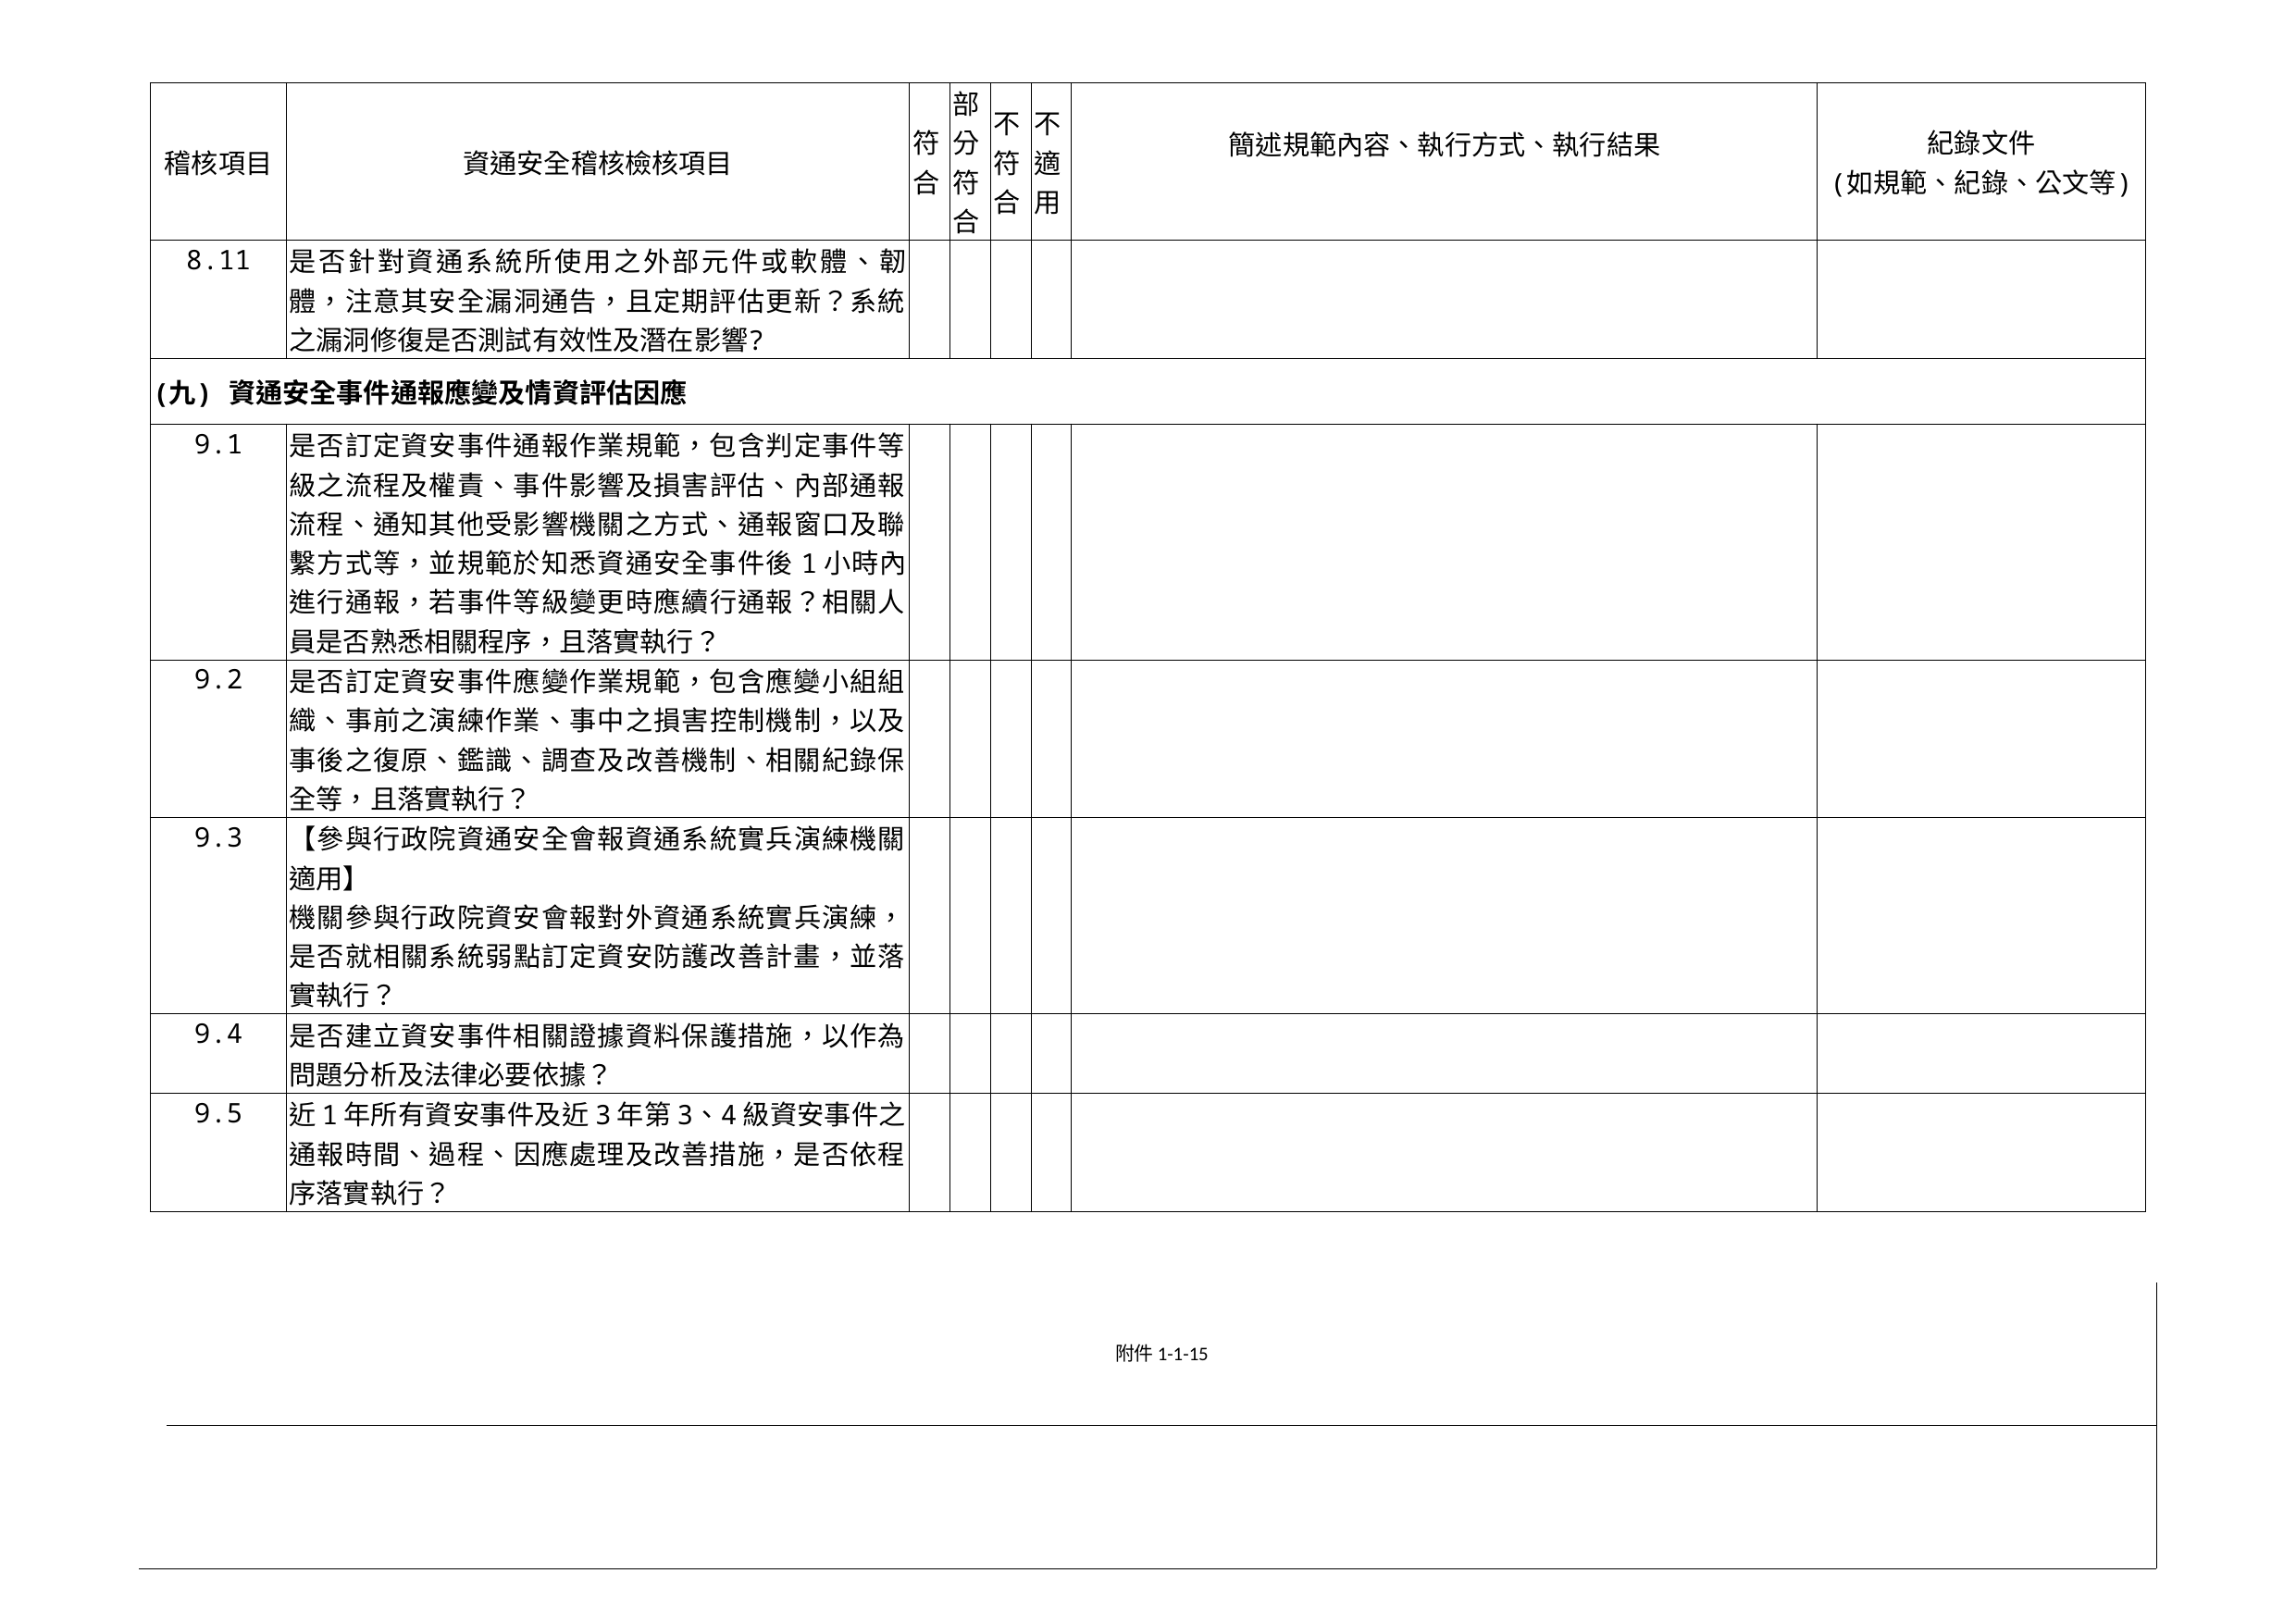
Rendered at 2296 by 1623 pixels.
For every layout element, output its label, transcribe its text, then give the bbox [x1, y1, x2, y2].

table_cell 9.1 [151, 425, 286, 660]
table_cell 近1年所有資安事件及近3年第3、4級資安事件之通報時間、過程、因應處理及改善措施，是否依程序落實執行？ [287, 1094, 909, 1211]
table_cell 【參與行政院資通安全會報資通系統實兵演練機關適用】 機關參與行政院資安會報對外資通系統實兵演練，是否就相關系統弱點訂定資安防護改善計畫，並落實執行？ [287, 818, 909, 1013]
table_cell 是否訂定資安事件通報作業規範，包含判定事件等級之流程及權責、事件影響及損害評估、內部通報流程、通知其他受影響機關之方式、通報窗口及聯繫方式等，並規範於知悉資通安全事件後1小時內進行通報，若事件等級變更時應續行通報？相關人員是否熟悉相關程序，且落實執行？ [287, 425, 909, 660]
table_cell [991, 425, 1031, 660]
table_cell 9.4 [151, 1014, 286, 1093]
table_cell [1072, 818, 1817, 1013]
table_cell 9.5 [151, 1094, 286, 1211]
table_cell [950, 818, 990, 1013]
table_cell [1032, 425, 1071, 660]
table_cell [910, 241, 949, 358]
table_cell [910, 1014, 949, 1093]
table_cell [950, 425, 990, 660]
table_cell [1032, 241, 1071, 358]
table_cell 9.3 [151, 818, 286, 1013]
table_cell [1072, 1094, 1817, 1211]
table_cell [950, 1094, 990, 1211]
table_cell [910, 818, 949, 1013]
table_header 簡述規範內容、執行方式、執行結果 [1072, 83, 1817, 240]
table_cell [1818, 425, 2145, 660]
table_cell [1818, 1094, 2145, 1211]
table_cell [1818, 1014, 2145, 1093]
table_cell [910, 661, 949, 817]
table_cell [950, 1014, 990, 1093]
table_header 資通安全稽核檢核項目 [287, 83, 909, 240]
table_cell [991, 1014, 1031, 1093]
table_header 不適用 [1032, 83, 1071, 240]
table_header 部分符合 [950, 83, 990, 240]
table_cell 9.2 [151, 661, 286, 817]
table_cell 8.11 [151, 241, 286, 358]
table_header 符合 [910, 83, 949, 240]
table_header 紀錄文件 (如規範、紀錄、公文等) [1818, 83, 2145, 240]
table_cell [1032, 818, 1071, 1013]
table_cell [1072, 1014, 1817, 1093]
table_cell [991, 661, 1031, 817]
table_cell [1818, 661, 2145, 817]
table_cell [1818, 241, 2145, 358]
table_cell [1032, 1094, 1071, 1211]
table_cell [910, 1094, 949, 1211]
table_cell 是否訂定資安事件應變作業規範，包含應變小組組織、事前之演練作業、事中之損害控制機制，以及事後之復原、鑑識、調查及改善機制、相關紀錄保全等，且落實執行？ [287, 661, 909, 817]
table_cell [1072, 661, 1817, 817]
table_cell [1072, 425, 1817, 660]
table_cell [991, 818, 1031, 1013]
table_header 不符合 [991, 83, 1031, 240]
table_cell [1032, 1014, 1071, 1093]
table_cell 是否建立資安事件相關證據資料保護措施，以作為問題分析及法律必要依據？ [287, 1014, 909, 1093]
table_cell [950, 661, 990, 817]
table_cell [1818, 818, 2145, 1013]
table_cell [910, 425, 949, 660]
table_header 稽核項目 [151, 83, 286, 240]
table_cell [1072, 241, 1817, 358]
table_cell [991, 1094, 1031, 1211]
table_cell (九) 資通安全事件通報應變及情資評估因應 [151, 359, 2145, 424]
table_cell 是否針對資通系統所使用之外部元件或軟體、韌體，注意其安全漏洞通告，且定期評估更新？系統之漏洞修復是否測試有效性及潛在影響? [287, 241, 909, 358]
table_cell [1032, 661, 1071, 817]
table_cell [991, 241, 1031, 358]
table_cell [950, 241, 990, 358]
